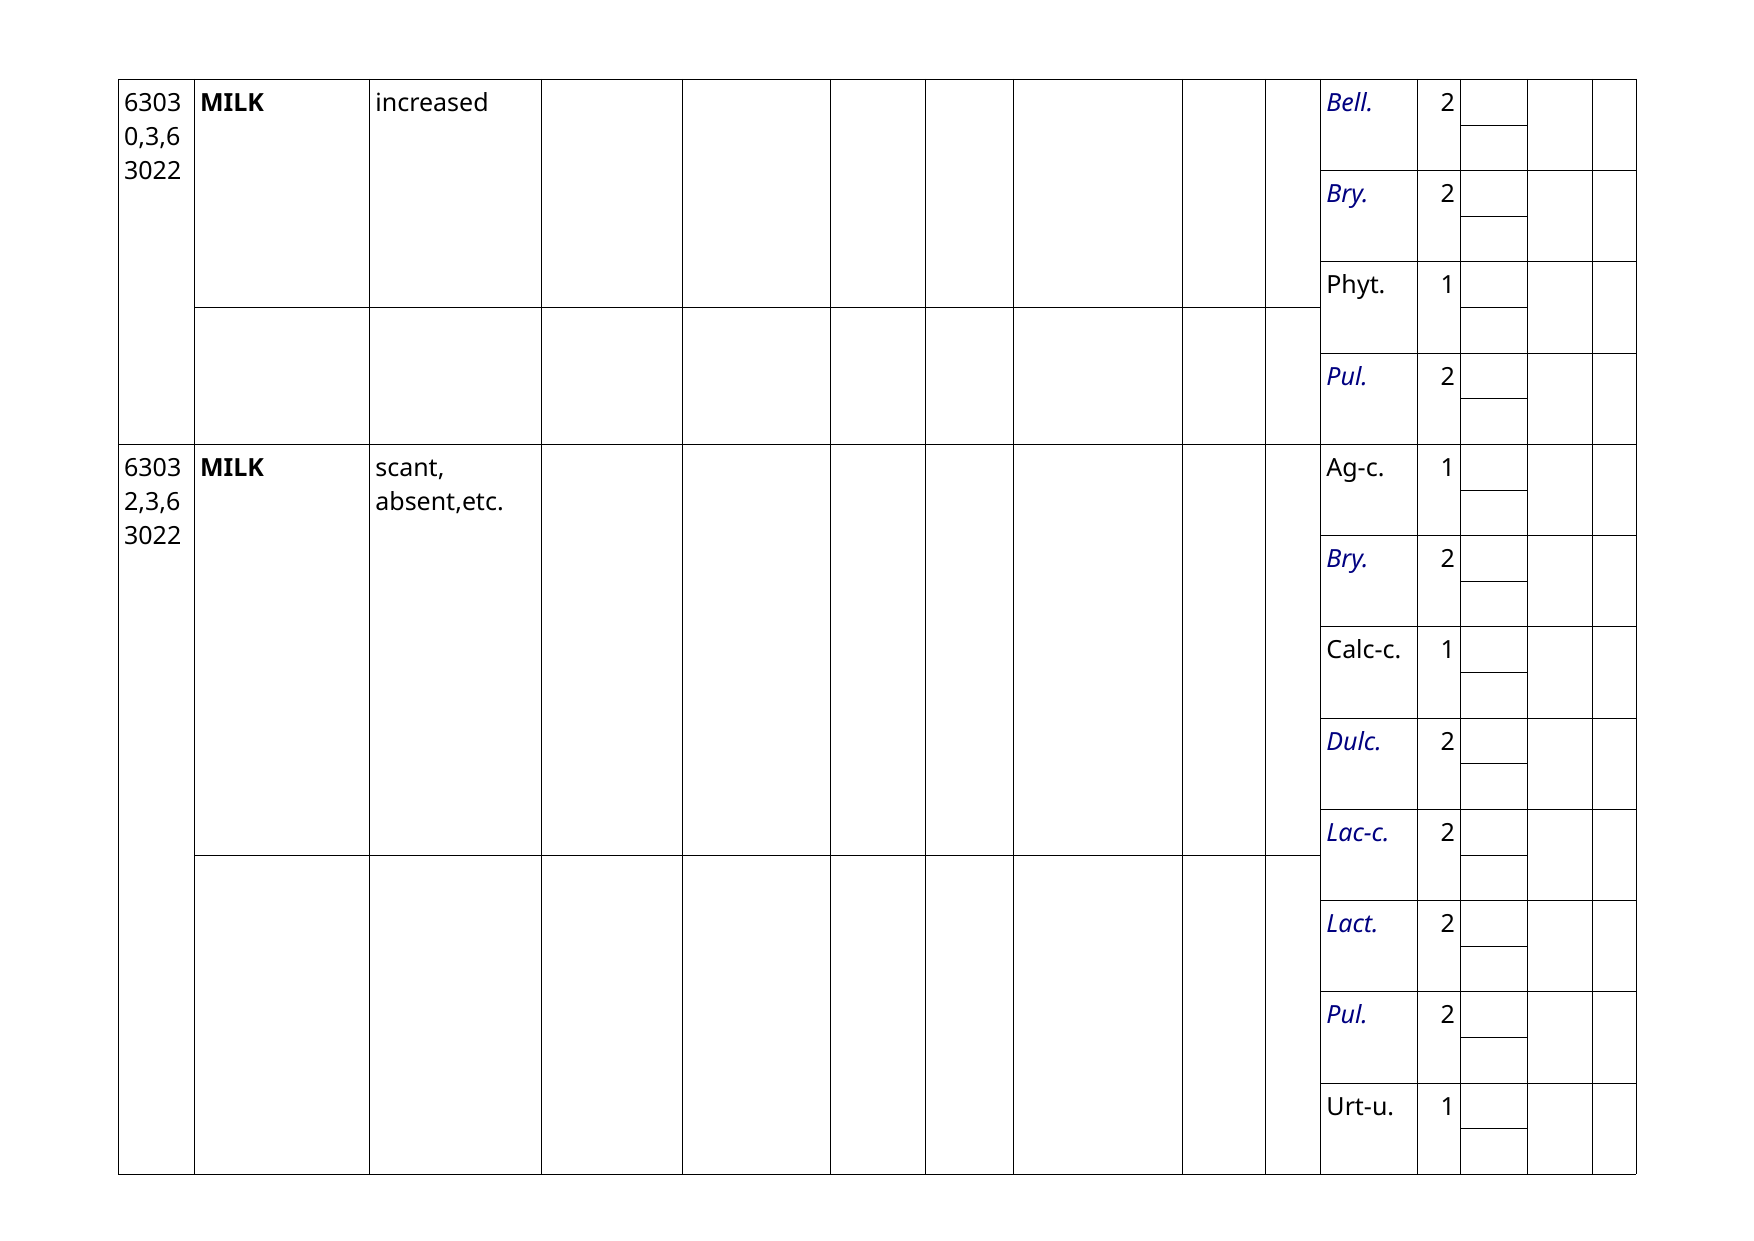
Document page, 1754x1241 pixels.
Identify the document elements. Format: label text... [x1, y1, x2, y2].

table_cell 2 [1418, 810, 1460, 900]
table_cell [1593, 627, 1636, 718]
table_cell scant, absent,etc. [370, 445, 541, 854]
table_cell Bry. [1321, 536, 1417, 626]
table_cell [1528, 262, 1592, 353]
table_cell [926, 80, 1013, 307]
table_cell 1 [1418, 445, 1460, 535]
table_cell [1528, 992, 1592, 1083]
table_cell [683, 856, 830, 1174]
table_cell [1266, 445, 1320, 854]
table_cell 2 [1418, 719, 1460, 809]
table_cell [1183, 308, 1265, 444]
table_cell [1593, 536, 1636, 626]
table_cell [683, 445, 830, 854]
table_cell [1461, 810, 1527, 854]
table_cell [370, 856, 541, 1174]
table_cell [926, 308, 1013, 444]
table_cell 2 [1418, 901, 1460, 991]
table_cell 1 [1418, 627, 1460, 718]
table_cell [1593, 992, 1636, 1083]
table_cell [542, 856, 682, 1174]
table_cell [1461, 627, 1527, 672]
table_cell Pul. [1321, 354, 1417, 444]
table_cell [1014, 856, 1182, 1174]
table_cell Pul. [1321, 992, 1417, 1083]
table_cell [926, 445, 1013, 854]
table_cell [1461, 673, 1527, 718]
table_cell [1266, 856, 1320, 1174]
table_cell [1266, 80, 1320, 307]
table_cell [1593, 171, 1636, 261]
table_cell [926, 856, 1013, 1174]
table_cell [1593, 719, 1636, 809]
table_cell increased [370, 80, 541, 307]
table_cell [1461, 536, 1527, 581]
table_cell [1461, 856, 1527, 900]
table_cell [1461, 445, 1527, 489]
table_cell [1528, 810, 1592, 900]
table_cell [195, 308, 369, 444]
table_cell [1183, 445, 1265, 854]
table_cell milk [195, 445, 369, 854]
table_cell [1461, 354, 1527, 398]
table_cell [1461, 582, 1527, 626]
table_cell [683, 80, 830, 307]
table_cell [831, 80, 925, 307]
table_cell 1 [1418, 1084, 1460, 1174]
table_cell [1014, 445, 1182, 854]
table_cell [1528, 1084, 1592, 1174]
table_cell 2 [1418, 171, 1460, 261]
table_cell [831, 308, 925, 444]
table_cell [1593, 901, 1636, 991]
table_cell [683, 308, 830, 444]
table_cell [542, 445, 682, 854]
table_cell [195, 856, 369, 1174]
table_cell 63032,3,63022 [119, 445, 194, 1174]
table_cell [1461, 217, 1527, 261]
table_cell Bell. [1321, 80, 1417, 170]
table_cell 2 [1418, 992, 1460, 1083]
table_cell [1461, 491, 1527, 535]
table_cell Calc-c. [1321, 627, 1417, 718]
table_cell 1 [1418, 262, 1460, 353]
table_cell [1593, 80, 1636, 170]
table_cell [831, 856, 925, 1174]
table_cell 2 [1418, 80, 1460, 170]
table_cell [1461, 80, 1527, 124]
table_cell [542, 308, 682, 444]
table_cell [1528, 901, 1592, 991]
table_cell [1528, 627, 1592, 718]
table_cell Lac-c. [1321, 810, 1417, 900]
table_cell [1593, 810, 1636, 900]
table_cell [1593, 354, 1636, 444]
table_cell 63030,3,63022 [119, 80, 194, 444]
table_cell [1593, 1084, 1636, 1174]
table_cell [1528, 719, 1592, 809]
table_cell Phyt. [1321, 262, 1417, 353]
table_cell Lact. [1321, 901, 1417, 991]
table_cell 2 [1418, 536, 1460, 626]
table_cell [1461, 308, 1527, 353]
table_cell [1461, 947, 1527, 991]
table_cell [1266, 308, 1320, 444]
table_cell [1528, 536, 1592, 626]
table_cell [1014, 80, 1182, 307]
table_cell [1461, 399, 1527, 444]
table_cell [1461, 262, 1527, 307]
table_cell [1461, 901, 1527, 946]
table_cell [1528, 445, 1592, 535]
table_cell [1461, 992, 1527, 1037]
table_cell 2 [1418, 354, 1460, 444]
table_cell [1461, 764, 1527, 809]
table_cell [1461, 1084, 1527, 1128]
table_cell [1593, 445, 1636, 535]
table_cell Ag-c. [1321, 445, 1417, 535]
table_cell [831, 445, 925, 854]
table_cell [1461, 719, 1527, 763]
table_cell [1461, 126, 1527, 170]
table_cell milk [195, 80, 369, 307]
table_cell [1461, 171, 1527, 216]
table_cell Dulc. [1321, 719, 1417, 809]
table_cell [1528, 354, 1592, 444]
table_cell [1528, 171, 1592, 261]
table_cell Bry. [1321, 171, 1417, 261]
table_cell [1183, 856, 1265, 1174]
table_cell [1461, 1038, 1527, 1083]
table_cell [1183, 80, 1265, 307]
table_cell [1014, 308, 1182, 444]
table_cell [542, 80, 682, 307]
table_cell Urt-u. [1321, 1084, 1417, 1174]
table_cell [370, 308, 541, 444]
table_cell [1593, 262, 1636, 353]
table_cell [1528, 80, 1592, 170]
table_cell [1461, 1129, 1527, 1174]
